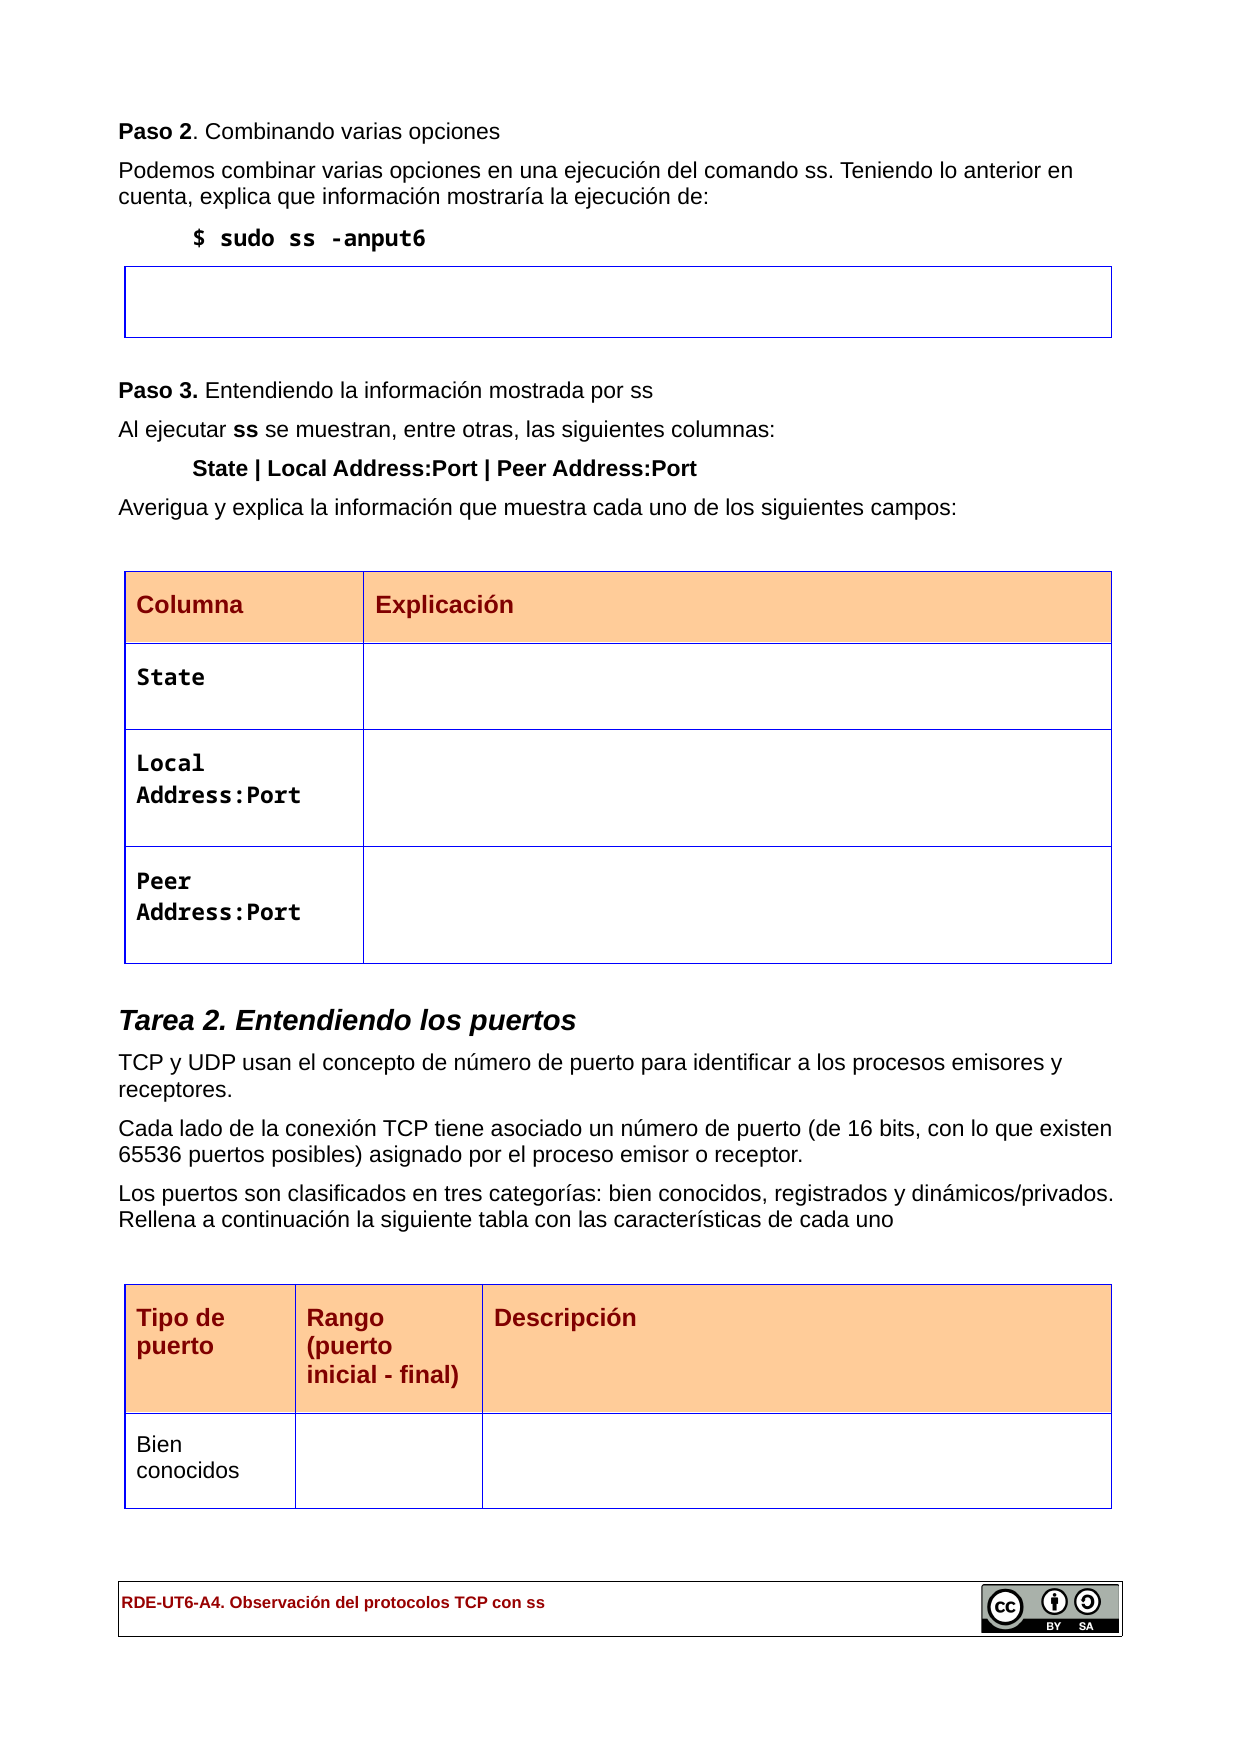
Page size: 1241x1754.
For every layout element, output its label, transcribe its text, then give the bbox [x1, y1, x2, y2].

text TCP y UDP usan el concepto de número de puerto para identificar a los procesos emisores y receptores. [118, 1049, 1122, 1102]
table_cell [364, 847, 1111, 963]
text State | Local Address:Port | Peer Address:Port [192, 455, 1122, 481]
table_cell [364, 730, 1111, 846]
table_cell Local Address:Port [126, 730, 363, 846]
table_header [126, 267, 1111, 337]
table_cell Bien conocidos [126, 1414, 295, 1507]
table_header Tipo de puerto [126, 1285, 295, 1412]
table_cell State [126, 644, 363, 728]
table_cell [483, 1414, 1111, 1507]
table_header Descripción [483, 1285, 1111, 1412]
text Podemos combinar varias opciones en una ejecución del comando ss. Teniendo lo anterior en cuenta, explica que información mostraría la ejecución de: [118, 157, 1122, 210]
table_header Explicación [364, 572, 1111, 642]
table_cell [364, 644, 1111, 728]
text Paso 2. Combinando varias opciones [118, 118, 1122, 144]
text Paso 3. Entendiendo la información mostrada por ss [118, 377, 1122, 403]
table_cell [296, 1414, 482, 1507]
text Al ejecutar ss se muestran, entre otras, las siguientes columnas: [118, 416, 1122, 442]
table_cell Peer Address:Port [126, 847, 363, 963]
subtitle Tarea 2. Entendiendo los puertos [118, 1003, 1122, 1037]
text Averigua y explica la información que muestra cada uno de los siguientes campos: [118, 493, 1122, 520]
table_header Columna [126, 572, 363, 642]
table_header Rango (puerto inicial - final) [296, 1285, 482, 1412]
text Los puertos son clasificados en tres categorías: bien conocidos, registrados y dinámicos/privados. Rellena a continuación la siguiente tabla con las características de cada uno [118, 1180, 1122, 1232]
text Cada lado de la conexión TCP tiene asociado un número de puerto (de 16 bits, con lo que existen 65536 puertos posibles) asignado por el proceso emisor o receptor. [118, 1114, 1122, 1167]
picture [981, 1584, 1119, 1633]
text $ sudo ss -anput6 [118, 222, 1122, 253]
